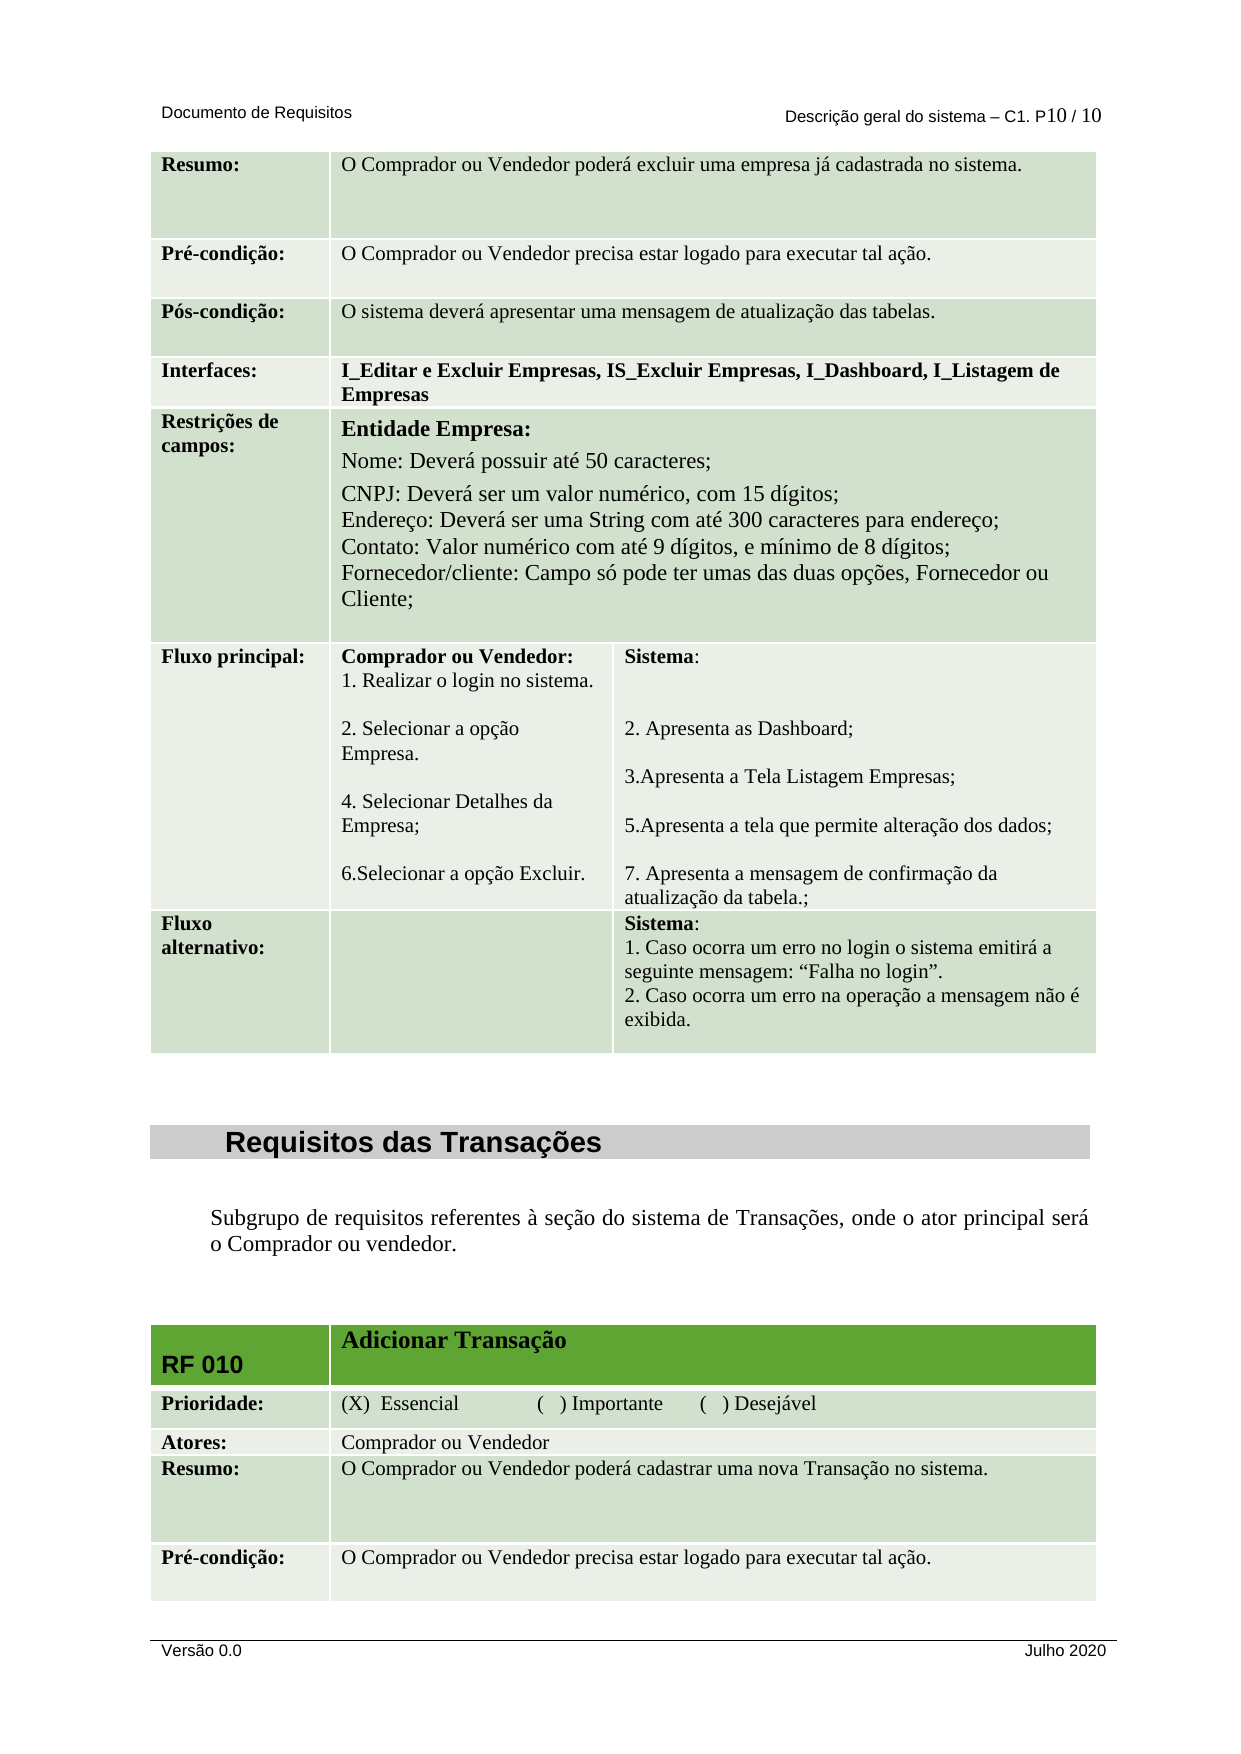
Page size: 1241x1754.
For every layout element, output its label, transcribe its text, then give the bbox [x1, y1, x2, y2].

table_cell Restrições de campos: [151, 409, 329, 642]
table_cell Fluxo alternativo: [151, 911, 329, 1053]
table_cell Pós-condição: [151, 299, 329, 356]
text Subgrupo de requisitos referentes à seção do sistema de Transações, onde o ator principal será o Comprador ou vendedor. [210, 1204, 1090, 1257]
table_header RF 010 [151, 1325, 329, 1385]
table_cell [331, 911, 612, 1053]
table_cell O sistema deverá apresentar uma mensagem de atualização das tabelas. [331, 299, 1096, 356]
table_cell O Comprador ou Vendedor poderá excluir uma empresa já cadastrada no sistema. [331, 152, 1096, 238]
table_cell Pré-condição: [151, 240, 329, 297]
table_cell Entidade Empresa: Nome: Deverá possuir até 50 caracteres; CNPJ: Deverá ser um valor numérico, com 15 dígitos; Endereço: Deverá ser uma String com até 300 caracteres para endereço; Contato: Valor numérico com até 9 dígitos, e mínimo de 8 dígitos; Fornecedor/cliente: Campo só pode ter umas das duas opções, Fornecedor ou Cliente; [331, 409, 1096, 642]
table_cell Prioridade: [151, 1391, 329, 1428]
table_cell I_Editar e Excluir Empresas, IS_Excluir Empresas, I_Dashboard, I_Listagem de Empresas [331, 358, 1096, 406]
table_cell Sistema: 2. Apresenta as Dashboard; 3.Apresenta a Tela Listagem Empresas; 5.Apresenta a tela que permite alteração dos dados; 7. Apresenta a mensagem de confirmação da atualização da tabela.; [614, 644, 1096, 909]
table_cell O Comprador ou Vendedor precisa estar logado para executar tal ação. [331, 1545, 1096, 1601]
table_cell (X) Essencial ( ) Importante ( ) Desejável [331, 1391, 1096, 1428]
table_header Adicionar Transação [331, 1325, 1096, 1385]
table_cell Resumo: [151, 1456, 329, 1542]
table_cell Comprador ou Vendedor: 1. Realizar o login no sistema. 2. Selecionar a opção Empresa. 4. Selecionar Detalhes da Empresa; 6.Selecionar a opção Excluir. [331, 644, 612, 909]
table_cell Atores: [151, 1430, 329, 1454]
table_cell Pré-condição: [151, 1545, 329, 1601]
table_cell O Comprador ou Vendedor poderá cadastrar uma nova Transação no sistema. [331, 1456, 1096, 1542]
table_cell Comprador ou Vendedor [331, 1430, 1096, 1454]
table_cell Fluxo principal: [151, 644, 329, 909]
table_cell Resumo: [151, 152, 329, 238]
subtitle Requisitos das Transações [150, 1125, 1090, 1159]
table_cell Interfaces: [151, 358, 329, 406]
table_cell O Comprador ou Vendedor precisa estar logado para executar tal ação. [331, 240, 1096, 297]
table_cell Sistema: 1. Caso ocorra um erro no login o sistema emitirá a seguinte mensagem: “Falha no login”. 2. Caso ocorra um erro na operação a mensagem não é exibida. [614, 911, 1096, 1053]
